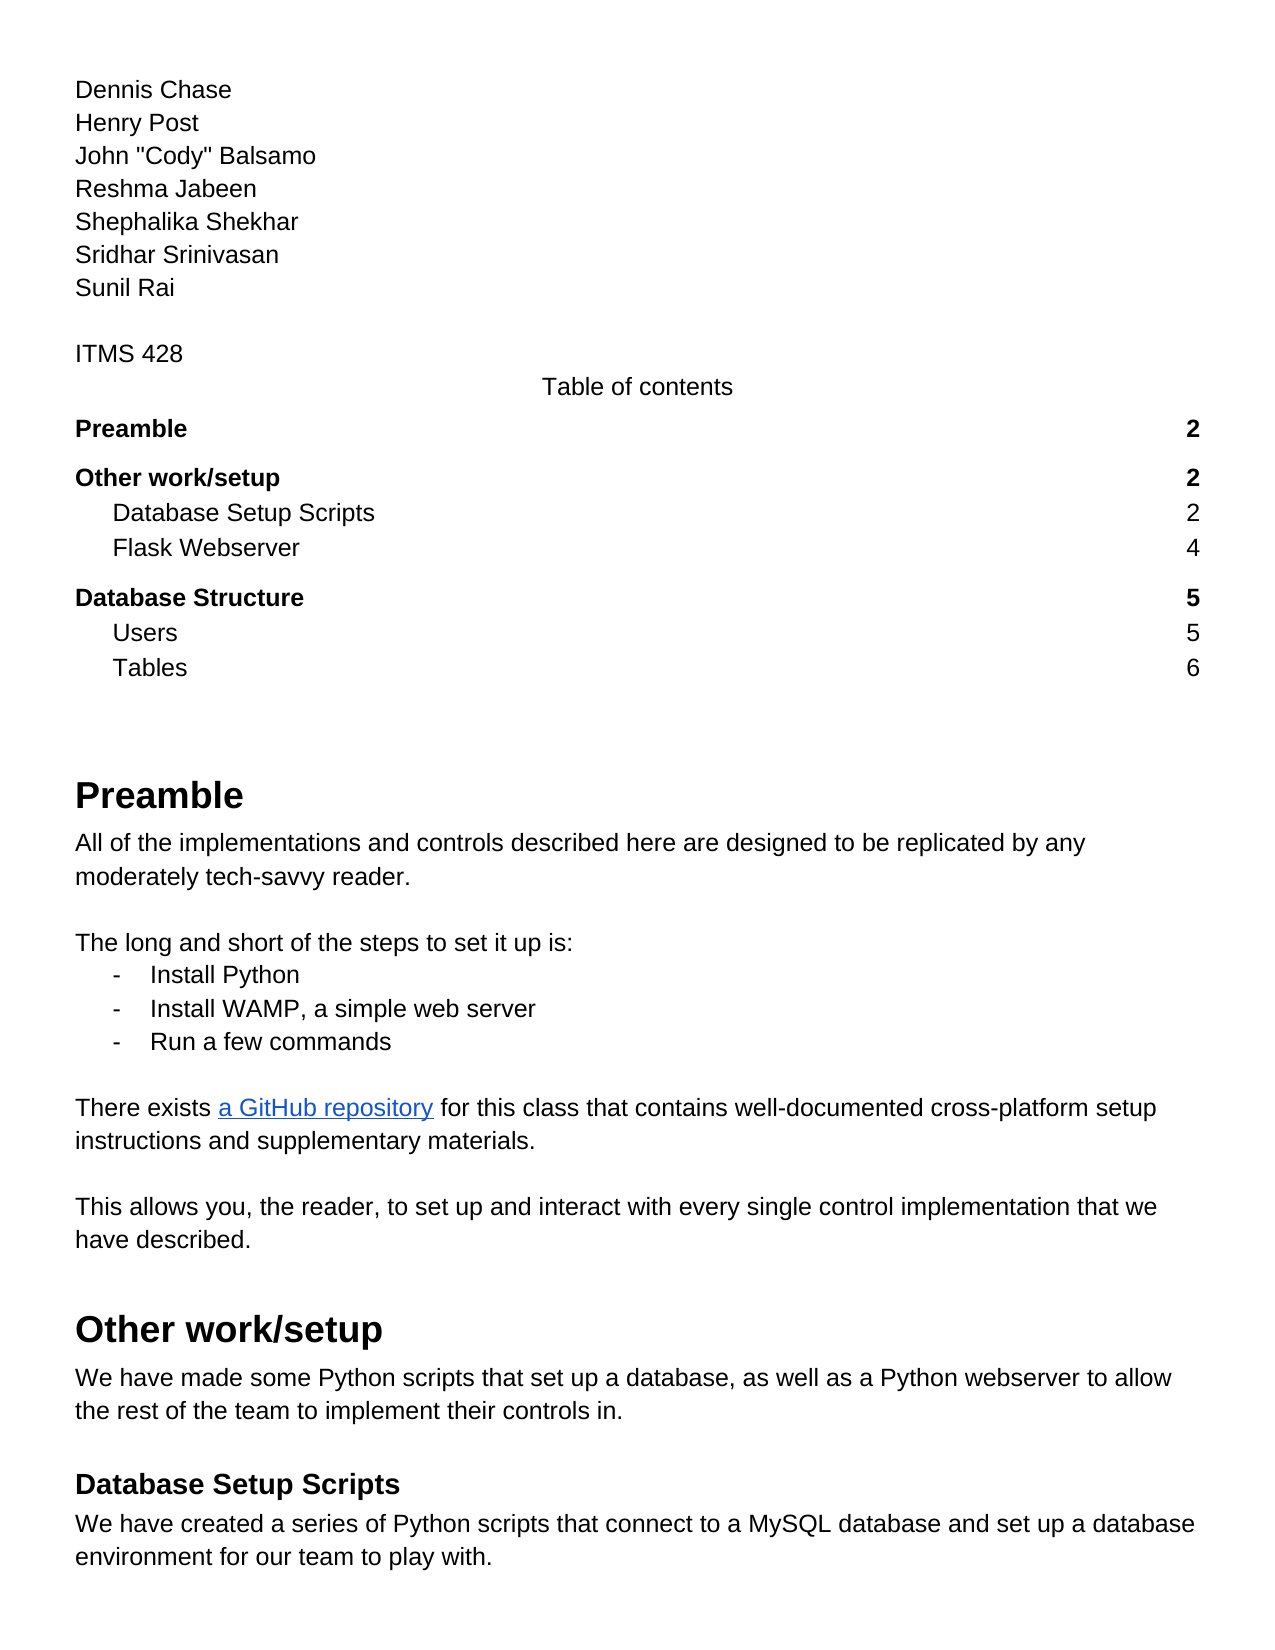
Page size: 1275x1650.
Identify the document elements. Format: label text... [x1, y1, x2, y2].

list Run a few commands [112, 1027, 1200, 1055]
text Table of contents [75, 372, 1200, 401]
text Dennis Chase [75, 75, 1200, 104]
text Sridhar Srinivasan [75, 240, 1200, 269]
text Flask Webserver 4 [112, 533, 1200, 562]
text We have created a series of Python scripts that connect to a MySQL database and set up a database environment for our team to play with. [75, 1509, 1200, 1571]
list Install Python [112, 961, 1200, 989]
text Other work/setup 2 [75, 463, 1200, 492]
text Sunil Rai [75, 273, 1200, 302]
subtitle Database Setup Scripts [75, 1467, 1200, 1500]
text This allows you, the reader, to set up and interact with every single control implementation that we have described. [75, 1192, 1200, 1253]
text John "Cody" Balsamo [75, 141, 1200, 170]
text Database Setup Scripts 2 [112, 498, 1200, 527]
list Install WAMP, a simple web server [112, 993, 1200, 1022]
subtitle Preamble [75, 773, 1200, 816]
text Preamble 2 [75, 413, 1200, 442]
text Users 5 [112, 618, 1200, 646]
text All of the implementations and controls described here are designed to be replicated by any moderately tech-savvy reader. [75, 828, 1200, 890]
text There exists a GitHub repository for this class that contains well-documented cross-platform setup instructions and supplementary materials. [75, 1093, 1200, 1154]
text The long and short of the steps to set it up is: [75, 927, 1200, 956]
text ITMS 428 [75, 339, 1200, 368]
text Reshma Jabeen [75, 174, 1200, 203]
text Shephalika Shekhar [75, 207, 1200, 236]
text Tables 6 [112, 653, 1200, 681]
text We have made some Python scripts that set up a database, as well as a Python webserver to allow the rest of the team to implement their controls in. [75, 1363, 1200, 1425]
subtitle Other work/setup [75, 1308, 1200, 1351]
text Database Structure 5 [75, 583, 1200, 611]
text Henry Post [75, 108, 1200, 137]
